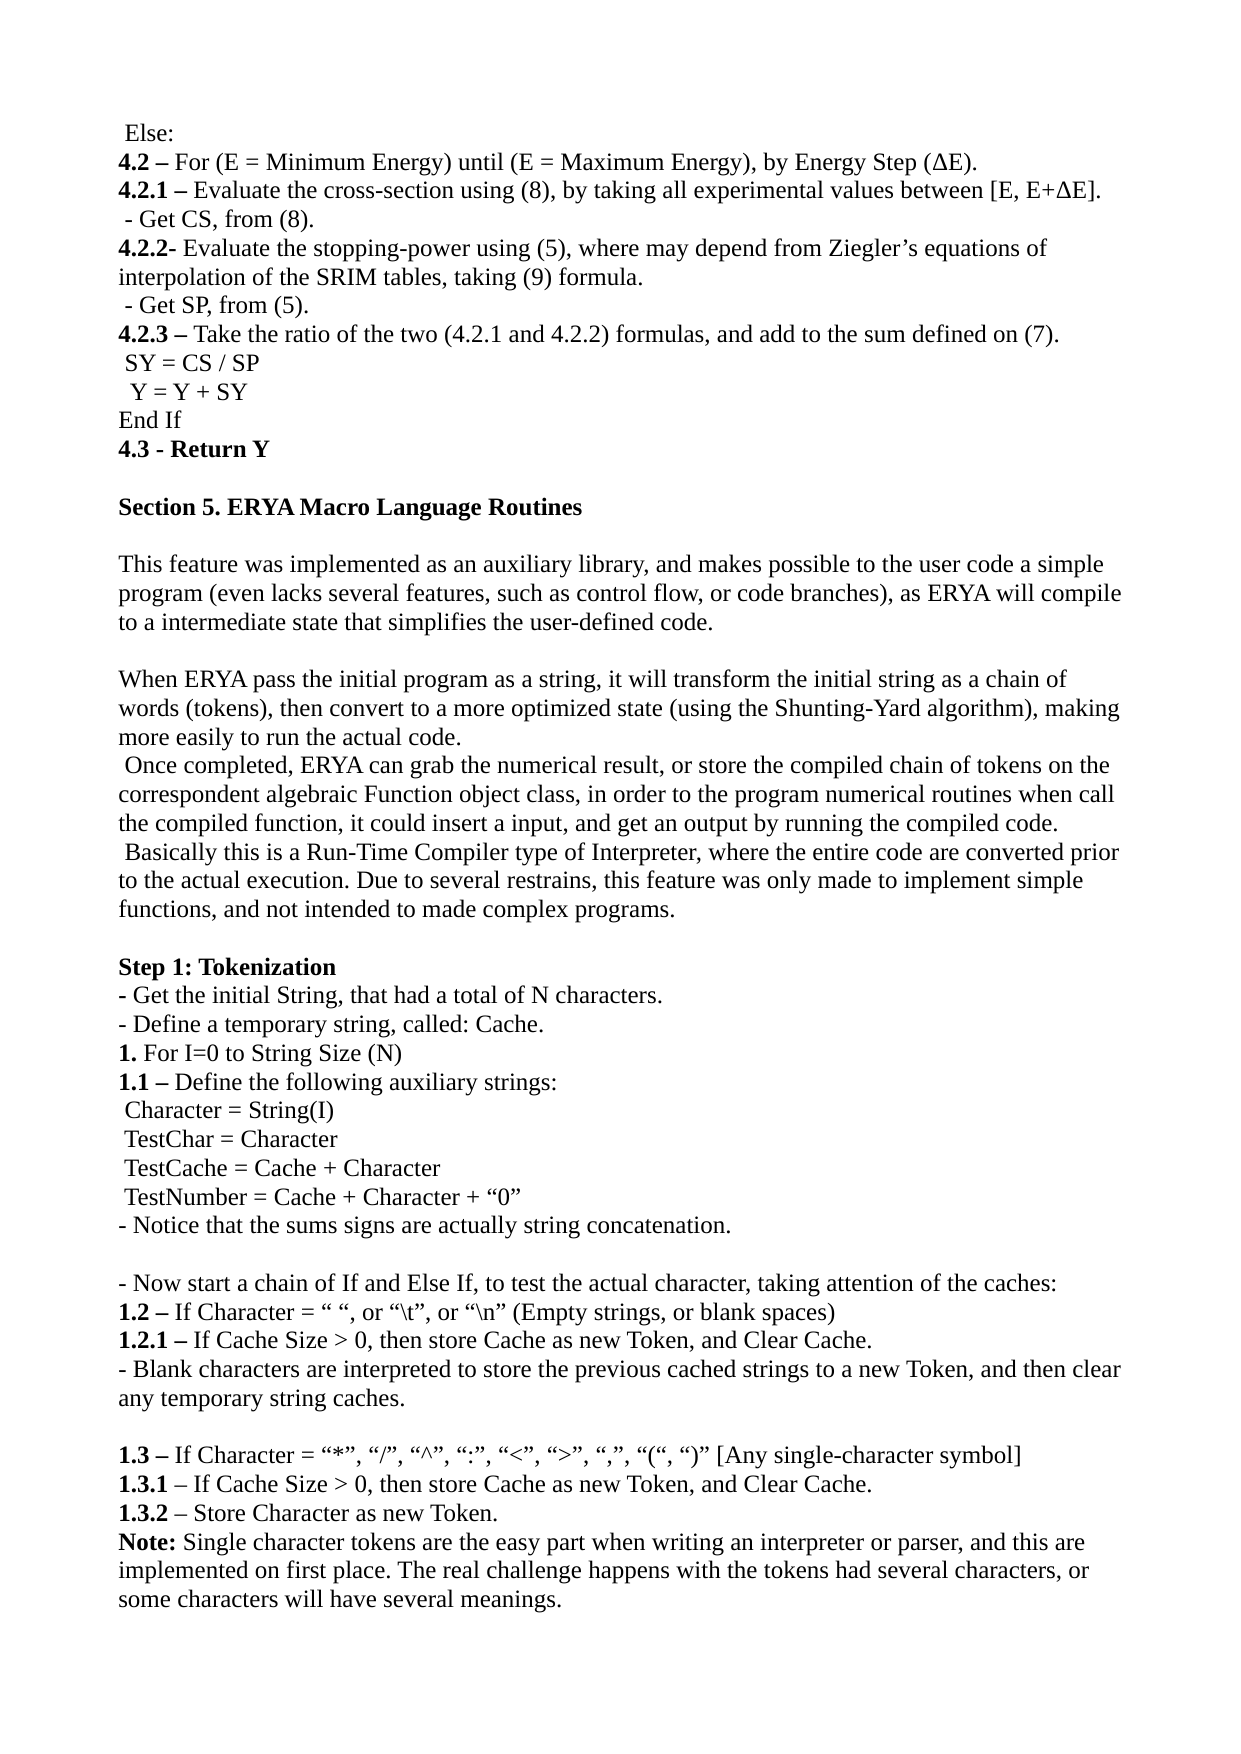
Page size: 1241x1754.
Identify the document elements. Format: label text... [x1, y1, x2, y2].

text 1.1 – Define the following auxiliary strings: [118, 1067, 1122, 1096]
text - Notice that the sums signs are actually string concatenation. [118, 1211, 1122, 1239]
text Else: [118, 118, 1122, 147]
text 4.3 - Return Y [118, 434, 1122, 463]
text - Get SP, from (5). [118, 291, 1122, 319]
text - Get the initial String, that had a total of N characters. [118, 981, 1122, 1009]
text 1.3 – If Character = “*”, “/”, “^”, “:”, “<”, “>”, “,”, “(“, “)” [Any single-character symbol] [118, 1441, 1122, 1469]
text This feature was implemented as an auxiliary library, and makes possible to the user code a simple program (even lacks several features, such as control flow, or code branches), as ERYA will compile to a intermediate state that simplifies the user-defined code. [118, 549, 1122, 636]
text 1.2.1 – If Cache Size > 0, then store Cache as new Token, and Clear Cache. [118, 1326, 1122, 1354]
text - Get CS, from (8). [118, 204, 1122, 233]
text Y = Y + SY [118, 377, 1122, 406]
text Once completed, ERYA can grab the numerical result, or store the compiled chain of tokens on the correspondent algebraic Function object class, in order to the program numerical routines when call the compiled function, it could insert a input, and get an output by running the compiled code. [118, 751, 1122, 837]
text TestNumber = Cache + Character + “0” [118, 1182, 1122, 1211]
text Character = String(I) [118, 1096, 1122, 1124]
text End If [118, 406, 1122, 434]
text Section 5. ERYA Macro Language Routines [118, 492, 1122, 521]
text - Blank characters are interpreted to store the previous cached strings to a new Token, and then clear any temporary string caches. [118, 1354, 1122, 1412]
text Step 1: Tokenization [118, 952, 1122, 981]
text 4.2.3 – Take the ratio of the two (4.2.1 and 4.2.2) formulas, and add to the sum defined on (7). [118, 319, 1122, 348]
text SY = CS / SP [118, 348, 1122, 377]
text TestChar = Character [118, 1124, 1122, 1153]
text 4.2.2- Evaluate the stopping-power using (5), where may depend from Ziegler’s equations of interpolation of the SRIM tables, taking (9) formula. [118, 233, 1122, 291]
text 1.3.1 – If Cache Size > 0, then store Cache as new Token, and Clear Cache. [118, 1469, 1122, 1498]
text TestCache = Cache + Character [118, 1153, 1122, 1182]
text 4.2 – For (E = Minimum Energy) until (E = Maximum Energy), by Energy Step (ΔE). [118, 147, 1122, 176]
text - Now start a chain of If and Else If, to test the actual character, taking attention of the caches: [118, 1268, 1122, 1297]
text 1.2 – If Character = “ “, or “\t”, or “\n” (Empty strings, or blank spaces) [118, 1297, 1122, 1326]
text Note: Single character tokens are the easy part when writing an interpreter or parser, and this are implemented on first place. The real challenge happens with the tokens had several characters, or some characters will have several meanings. [118, 1527, 1122, 1613]
text - Define a temporary string, called: Cache. [118, 1009, 1122, 1038]
text When ERYA pass the initial program as a string, it will transform the initial string as a chain of words (tokens), then convert to a more optimized state (using the Shunting-Yard algorithm), making more easily to run the actual code. [118, 664, 1122, 751]
text Basically this is a Run-Time Compiler type of Interpreter, where the entire code are converted prior to the actual execution. Due to several restrains, this feature was only made to implement simple functions, and not intended to made complex programs. [118, 837, 1122, 923]
text 1.3.2 – Store Character as new Token. [118, 1498, 1122, 1527]
text 1. For I=0 to String Size (N) [118, 1038, 1122, 1067]
text 4.2.1 – Evaluate the cross-section using (8), by taking all experimental values between [E, E+ΔE]. [118, 176, 1122, 204]
